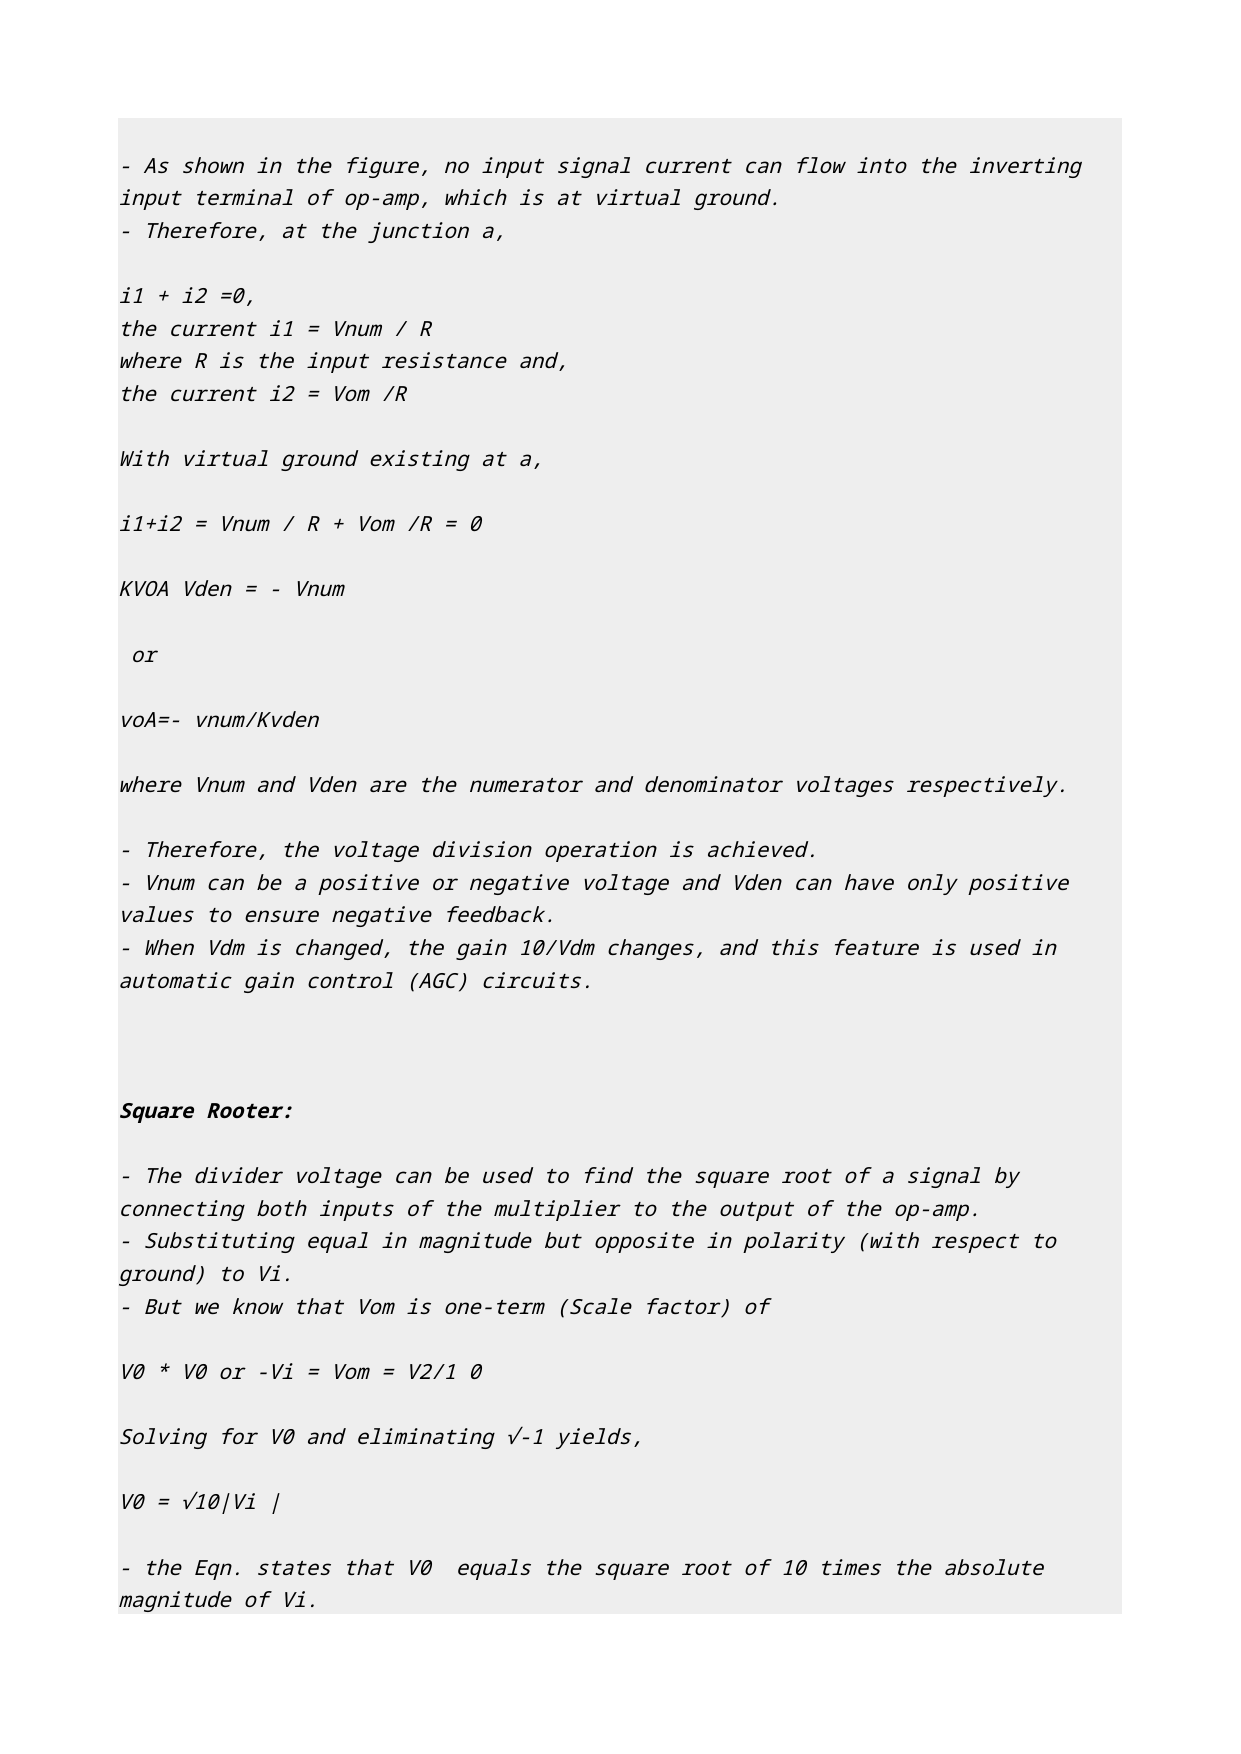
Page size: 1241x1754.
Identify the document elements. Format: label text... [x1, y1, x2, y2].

text Square Rooter: [118, 1096, 1122, 1125]
text i1 + i2 =0, [118, 281, 1122, 309]
text - The divider voltage can be used to find the square root of a signal by connecting both inputs of the multiplier to the output of the op-amp. [118, 1161, 1122, 1222]
text the current i1 = Vnum / R [118, 314, 1122, 342]
text V0 = √10|Vi | [118, 1487, 1122, 1516]
text - the Eqn. states that V0 equals the square root of 10 times the absolute magnitude of Vi. [118, 1553, 1122, 1614]
text the current i2 = Vom /R [118, 379, 1122, 407]
text - When Vdm is changed, the gain 10/Vdm changes, and this feature is used in automatic gain control (AGC) circuits. [118, 933, 1122, 994]
text where Vnum and Vden are the numerator and denominator voltages respectively. [118, 770, 1122, 799]
text - Substituting equal in magnitude but opposite in polarity (with respect to ground) to Vi. [118, 1227, 1122, 1288]
text Solving for V0 and eliminating √-1 yields, [118, 1422, 1122, 1451]
text With virtual ground existing at a, [118, 444, 1122, 473]
text or [118, 640, 1122, 668]
text - But we know that Vom is one-term (Scale factor) of [118, 1292, 1122, 1320]
text V0 * V0 or -Vi = Vom = V2/1 0 [118, 1357, 1122, 1386]
text - As shown in the figure, no input signal current can flow into the inverting input terminal of op-amp, which is at virtual ground. [118, 151, 1122, 212]
text - Therefore, the voltage division operation is achieved. [118, 835, 1122, 864]
text i1+i2 = Vnum / R + Vom /R = 0 [118, 509, 1122, 538]
text - Therefore, at the junction a, [118, 216, 1122, 244]
text voA=- vnum/Kvden [118, 705, 1122, 733]
text - Vnum can be a positive or negative voltage and Vden can have only positive values to ensure negative feedback. [118, 868, 1122, 929]
text KVOA Vden = - Vnum [118, 574, 1122, 603]
text where R is the input resistance and, [118, 346, 1122, 375]
